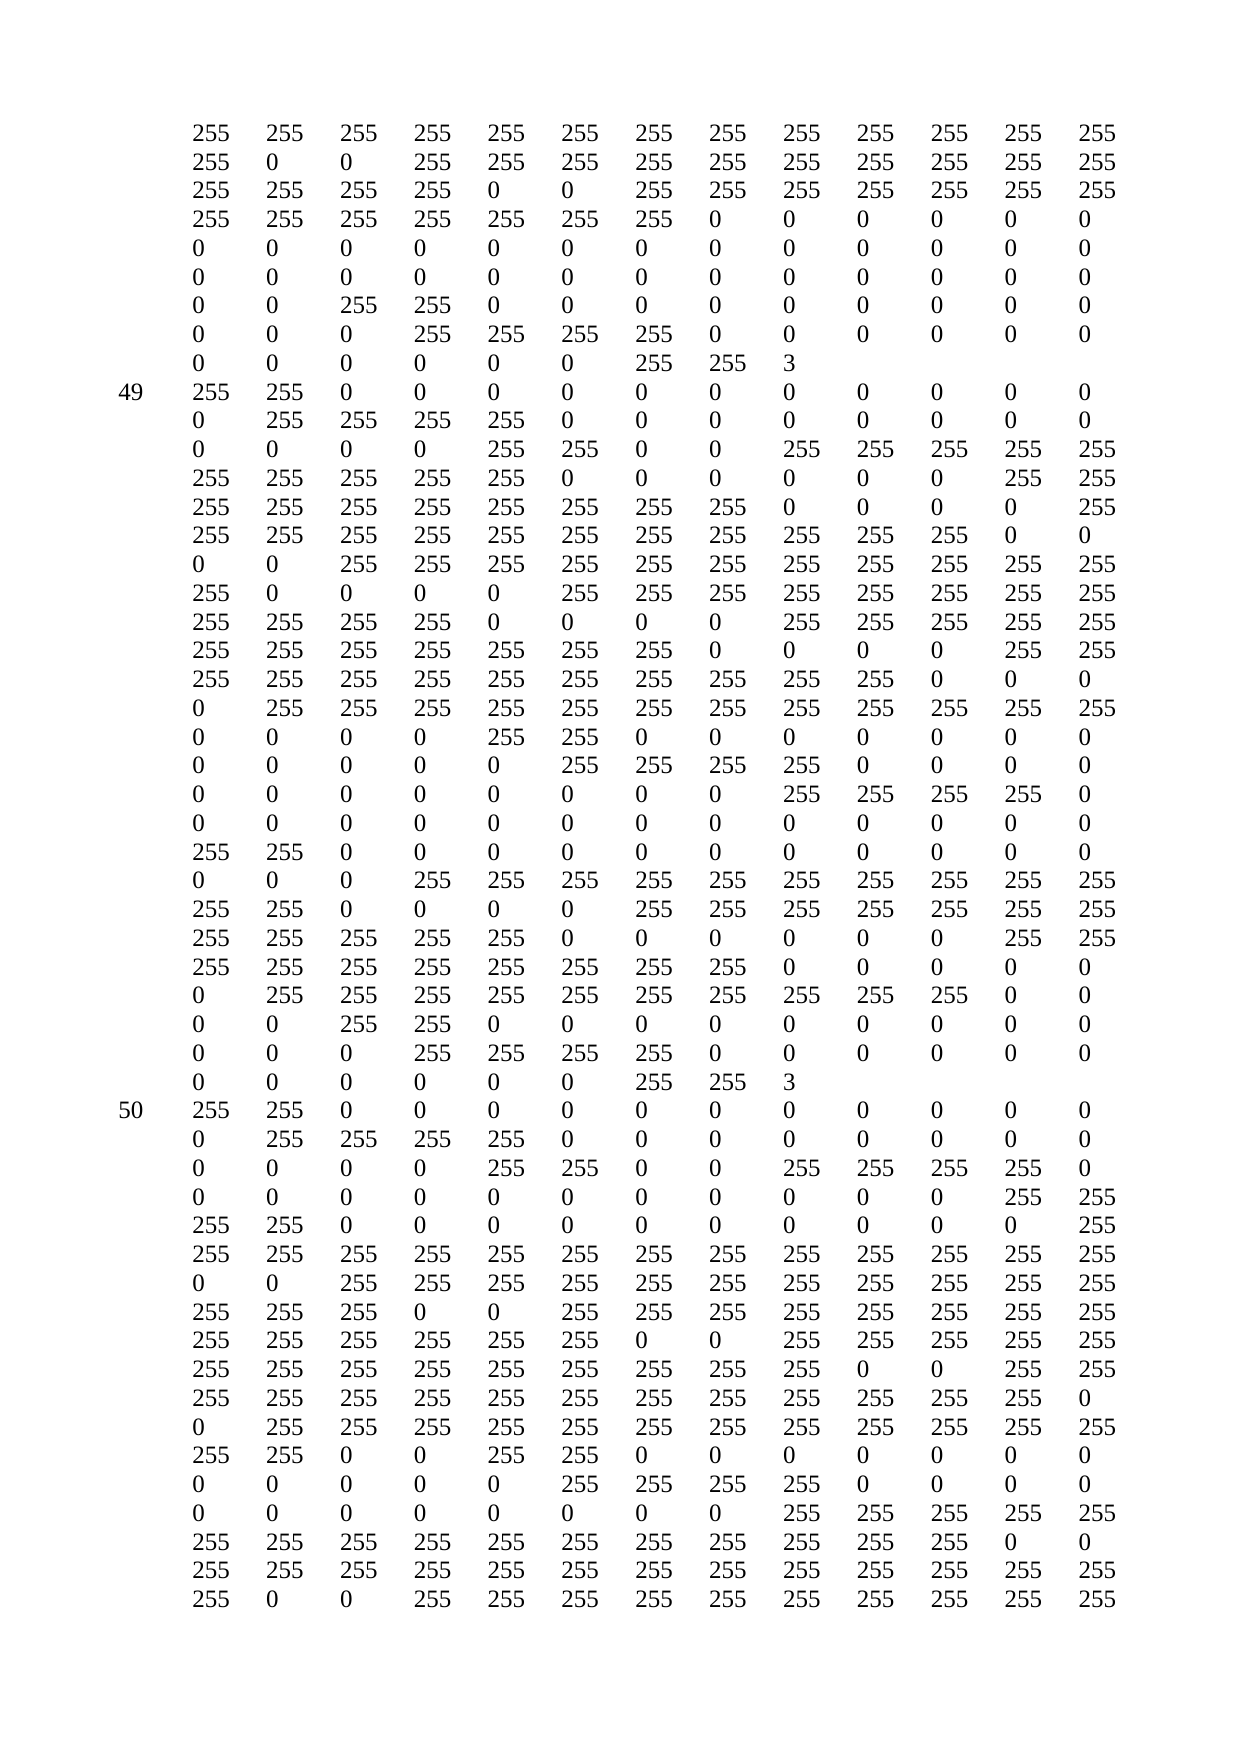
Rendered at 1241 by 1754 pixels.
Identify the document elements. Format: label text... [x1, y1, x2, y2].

text 49 255 255 0 0 0 0 0 0 0 0 0 0 0 0 255 255 255 255 0 0 0 0 0 0 0 0 0 0 0 0 255 255 0 0 255 255 255 255 255 255 255 255 255 255 0 0 0 0 0 0 255 255 255 255 255 255 255 255 255 255 0 0 0 0 255 255 255 255 255 255 255 255 255 255 255 255 0 0 0 0 255 255 255 255 255 255 255 255 255 255 255 255 0 0 0 0 255 255 255 255 255 255 255 255 255 255 255 255 0 0 0 0 255 255 255 255 255 255 255 255 255 255 255 255 0 0 0 0 255 255 255 255 255 255 255 255 255 255 255 255 0 0 0 0 255 255 255 255 255 255 255 255 255 255 255 255 0 0 0 0 255 255 0 0 0 0 0 0 0 0 0 0 0 0 255 255 255 255 0 0 0 0 0 0 0 0 0 0 0 0 255 255 255 255 0 0 0 0 0 0 0 0 0 0 0 0 0 0 255 255 0 0 0 0 0 0 0 0 0 0 0 0 0 0 255 255 255 255 255 255 255 255 255 255 255 255 0 0 0 0 255 255 255 255 255 255 255 255 255 255 255 255 0 0 0 0 0 0 255 255 255 255 255 255 255 255 255 255 0 0 0 0 0 0 255 255 255 255 255 255 255 255 255 255 0 0 0 0 255 255 0 0 0 0 0 0 0 0 0 0 0 0 255 255 255 255 0 0 0 0 0 0 0 0 0 0 0 0 255 255 3 [118, 377, 1122, 1096]
text 50 255 255 0 0 0 0 0 0 0 0 0 0 0 0 255 255 255 255 0 0 0 0 0 0 0 0 0 0 0 0 255 255 0 0 255 255 255 255 0 0 0 0 0 0 0 0 0 0 0 0 255 255 255 255 0 0 0 0 0 0 0 0 0 0 255 255 255 255 255 255 255 255 255 255 255 255 255 255 0 0 255 255 255 255 255 255 255 255 255 255 255 255 255 255 0 0 255 255 255 255 255 255 255 255 255 255 255 255 255 255 0 0 255 255 255 255 255 255 255 255 255 255 255 255 255 255 0 0 255 255 255 255 255 255 255 255 255 255 255 255 255 255 0 0 255 255 255 255 255 255 255 255 255 255 255 255 255 255 0 0 255 255 0 0 0 0 0 0 0 0 0 0 0 0 255 255 255 255 0 0 0 0 0 0 0 0 0 0 0 0 255 255 255 255 255 255 255 255 255 255 255 255 255 255 255 255 0 0 255 255 255 255 255 255 255 255 255 255 255 255 255 255 0 0 255 255 255 255 255 255 255 255 255 255 [118, 1096, 1122, 1613]
text 255 255 255 255 255 255 255 255 255 255 255 255 255 255 0 0 255 255 255 255 255 255 255 255 255 255 255 255 255 255 0 0 255 255 255 255 255 255 255 255 255 255 255 255 255 255 0 0 0 0 0 0 0 0 0 0 0 0 0 0 0 0 0 0 0 0 0 0 0 0 0 0 0 0 0 0 0 0 0 0 255 255 0 0 0 0 0 0 0 0 0 0 0 0 255 255 255 255 0 0 0 0 0 0 0 0 0 0 0 0 255 255 3 [118, 118, 1122, 377]
